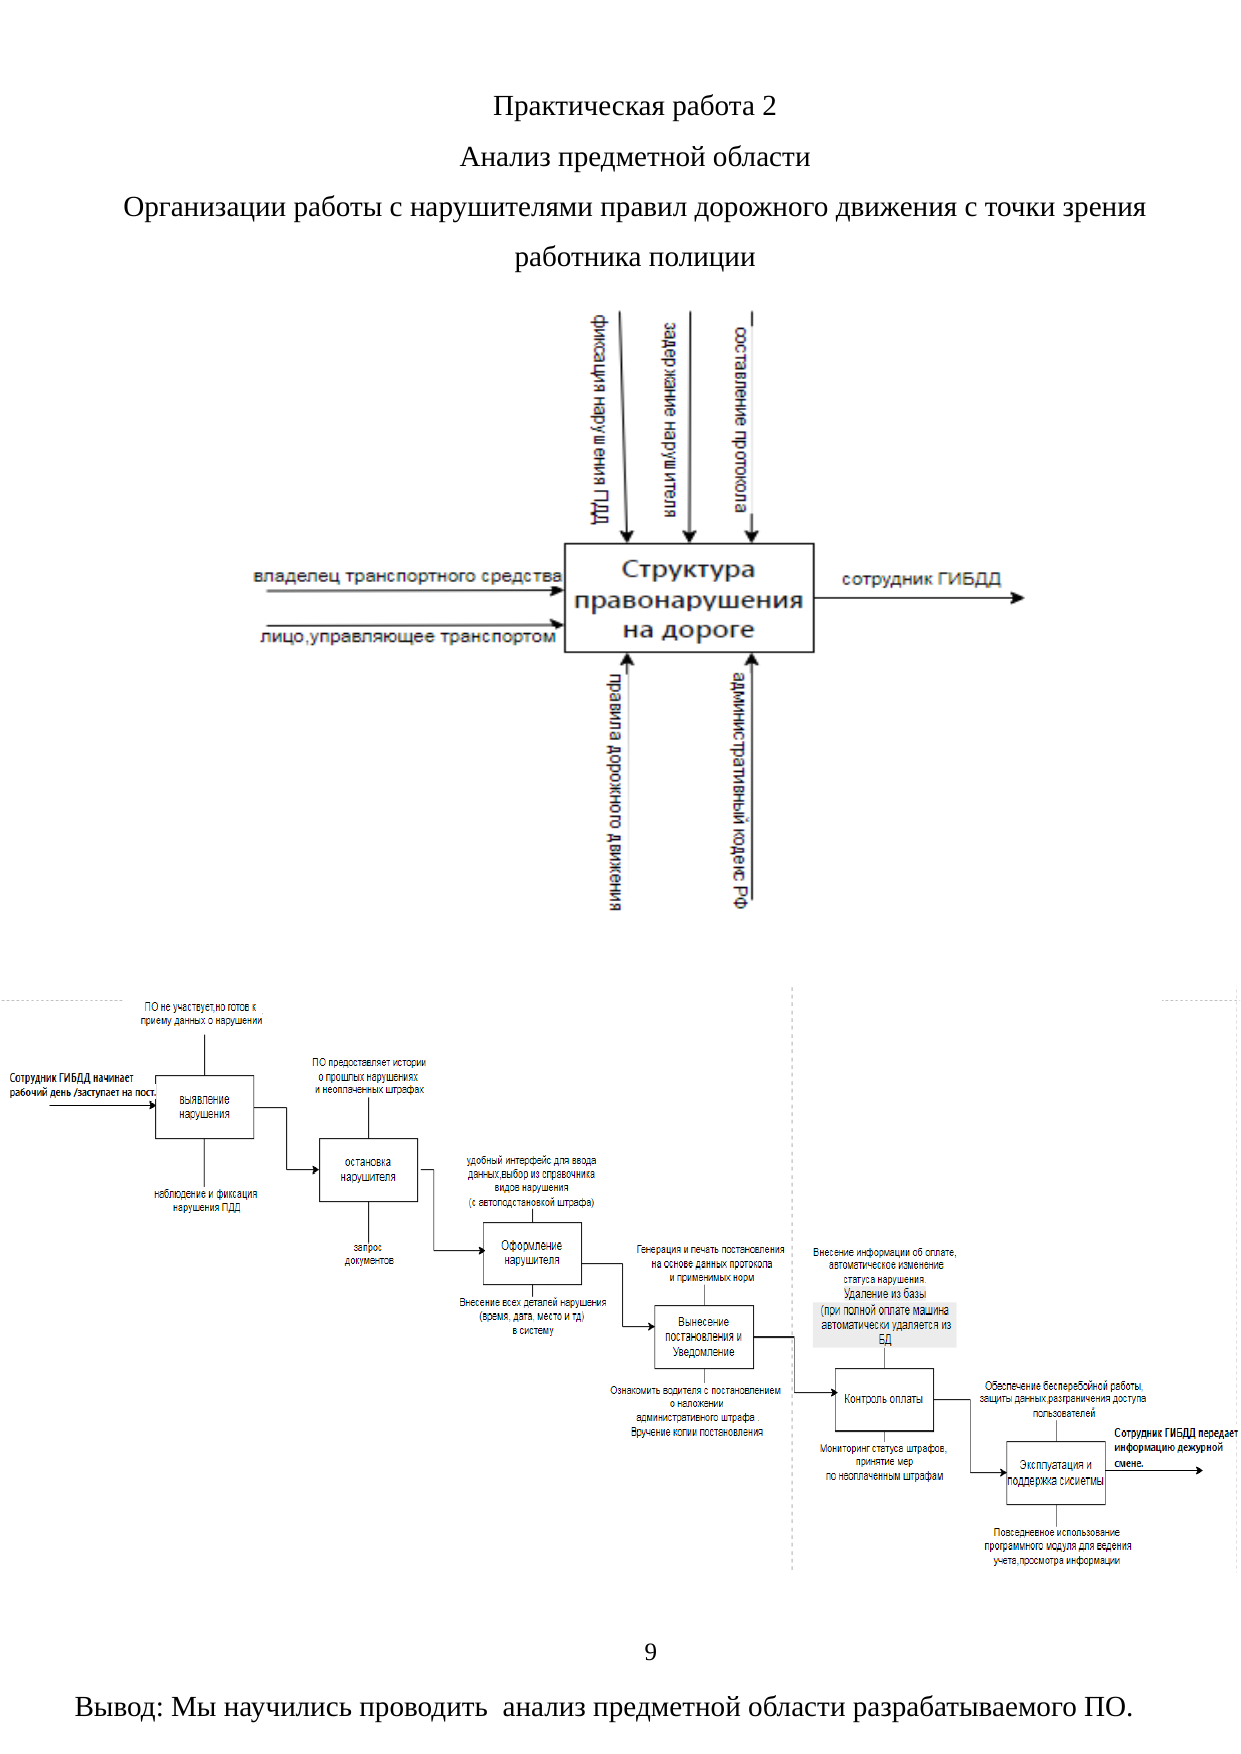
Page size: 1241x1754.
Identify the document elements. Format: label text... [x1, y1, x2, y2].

text Практическая работа 2 [118, 88, 1152, 122]
picture [238, 283, 1108, 932]
text Анализ предметной области [118, 139, 1152, 172]
picture [1, 986, 1241, 1573]
text Организации работы с нарушителями правил дорожного движения с точки зрения работника полиции [118, 189, 1152, 273]
